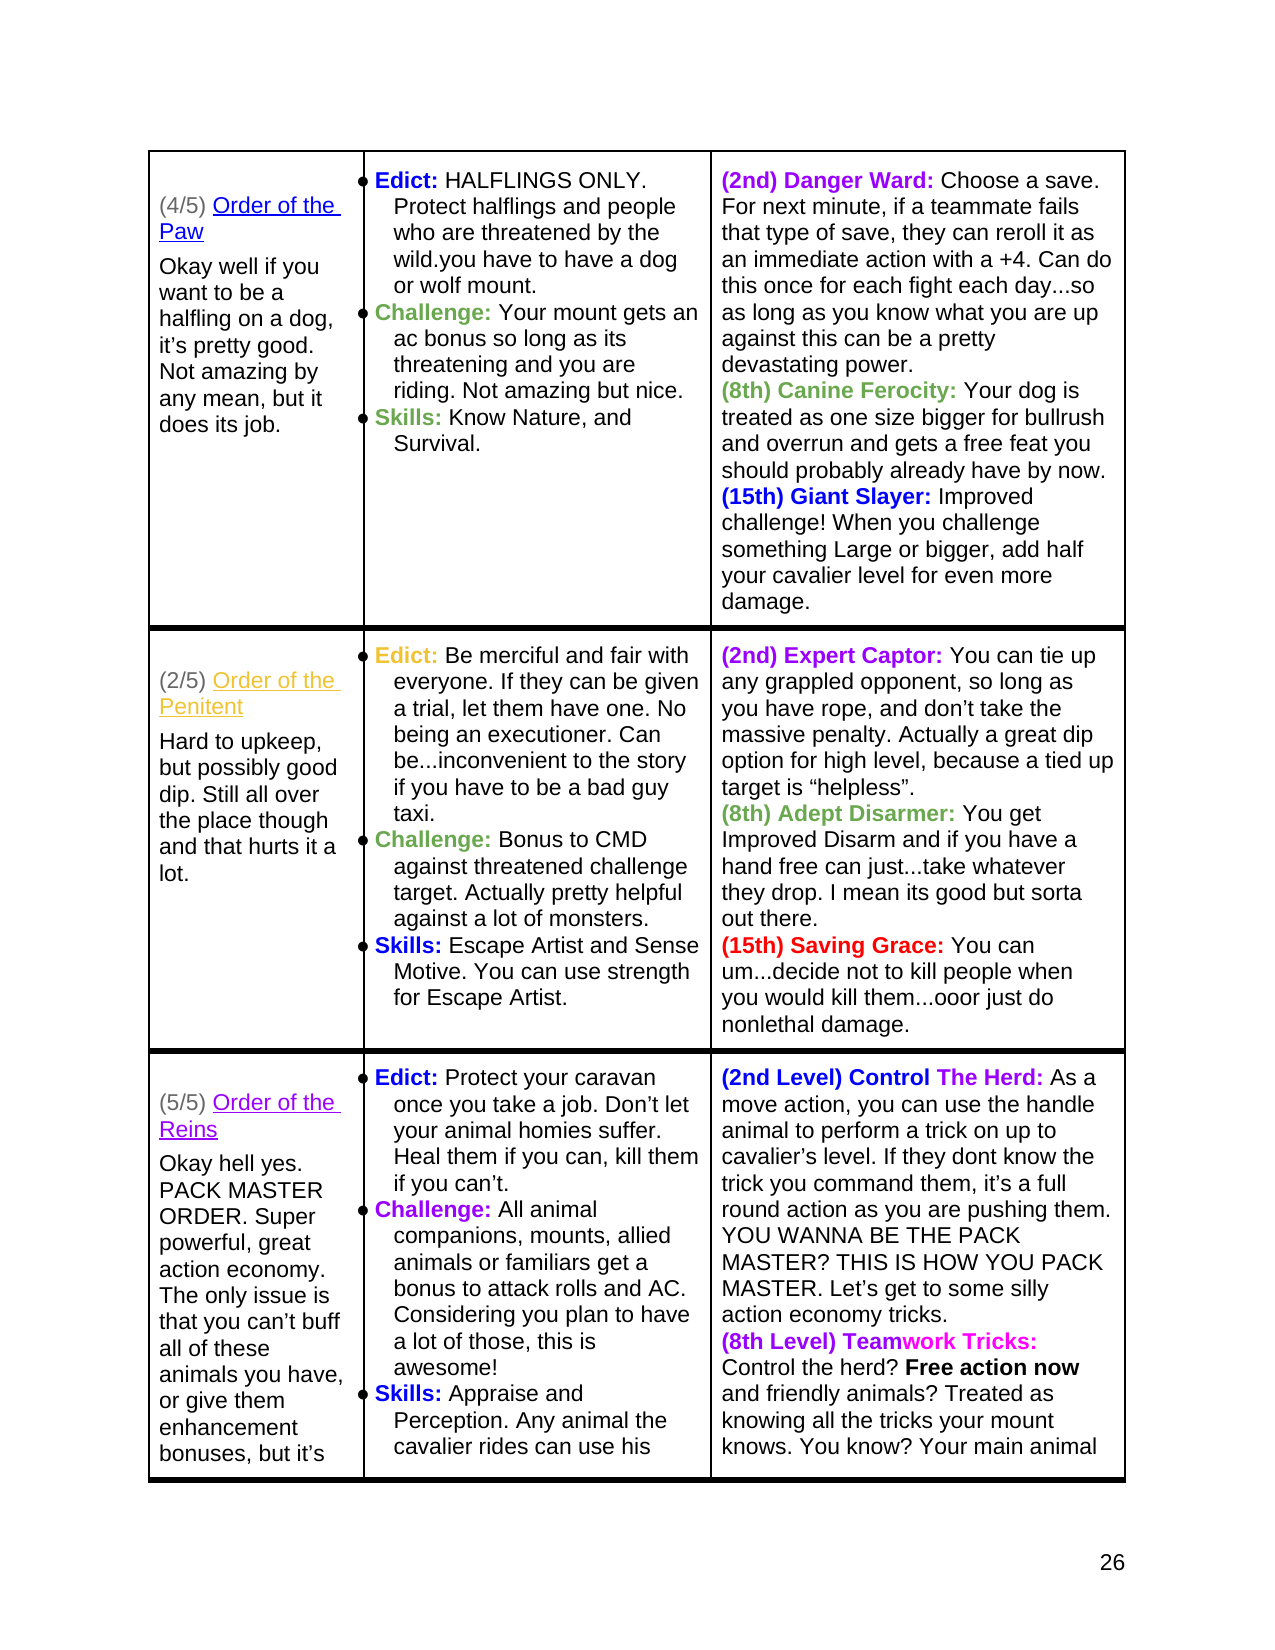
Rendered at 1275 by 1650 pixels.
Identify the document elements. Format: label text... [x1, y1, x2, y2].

table_cell (2/5) Order of the Penitent Hard to upkeep, but possibly good dip. Still all over the place though and that hurts it a lot. [150, 631, 363, 1047]
table_cell (2nd Level) Control The Herd: As a move action, you can use the handle animal to perform a trick on up to cavalier’s level. If they dont know the trick you command them, it’s a full round action as you are pushing them. YOU WANNA BE THE PACK MASTER? THIS IS HOW YOU PACK MASTER. Let’s get to some silly action economy tricks. (8th Level) Teamwork Tricks: Control the herd? Free action now and friendly animals? Treated as knowing all the tricks your mount knows. You know? Your main animal [712, 1054, 1124, 1477]
table_cell Edict: Protect your caravan once you take a job. Don’t let your animal homies suffer. Heal them if you can, kill them if you can’t. Challenge: All animal companions, mounts, allied animals or familiars get a bonus to attack rolls and AC. Considering you plan to have a lot of those, this is awesome! Skills: Appraise and Perception. Any animal the cavalier rides can use his handle animal instead of their acrobatics or swim. [365, 1054, 710, 1477]
table_cell Edict: HALFLINGS ONLY. Protect halflings and people who are threatened by the wild.you have to have a dog or wolf mount. Challenge: Your mount gets an ac bonus so long as its threatening and you are riding. Not amazing but nice. Skills: Know Nature, and Survival. [365, 152, 710, 625]
table_cell (5/5) Order of the Reins Okay hell yes. PACK MASTER ORDER. Super powerful, great action economy. The only issue is that you can’t buff all of these animals you have, or give them enhancement bonuses, but it’s great action economy and we love that. If you have a druid friend? This is horrifying. [150, 1054, 363, 1477]
table_cell (2nd) Expert Captor: You can tie up any grappled opponent, so long as you have rope, and don’t take the massive penalty. Actually a great dip option for high level, because a tied up target is “helpless”. (8th) Adept Disarmer: You get Improved Disarm and if you have a hand free can just...take whatever they drop. I mean its good but sorta out there. (15th) Saving Grace: You can um...decide not to kill people when you would kill them...ooor just do nonlethal damage. [712, 631, 1124, 1047]
table_cell (4/5) Order of the Paw Okay well if you want to be a halfling on a dog, it’s pretty good. Not amazing by any mean, but it does its job. [150, 152, 363, 625]
table_cell (2nd) Danger Ward: Choose a save. For next minute, if a teammate fails that type of save, they can reroll it as an immediate action with a +4. Can do this once for each fight each day...so as long as you know what you are up against this can be a pretty devastating power. (8th) Canine Ferocity: Your dog is treated as one size bigger for bullrush and overrun and gets a free feat you should probably already have by now. (15th) Giant Slayer: Improved challenge! When you challenge something Large or bigger, add half your cavalier level for even more damage. [712, 152, 1124, 625]
table_cell Edict: Be merciful and fair with everyone. If they can be given a trial, let them have one. No being an executioner. Can be...inconvenient to the story if you have to be a bad guy taxi. Challenge: Bonus to CMD against threatened challenge target. Actually pretty helpful against a lot of monsters. Skills: Escape Artist and Sense Motive. You can use strength for Escape Artist. [365, 631, 710, 1047]
